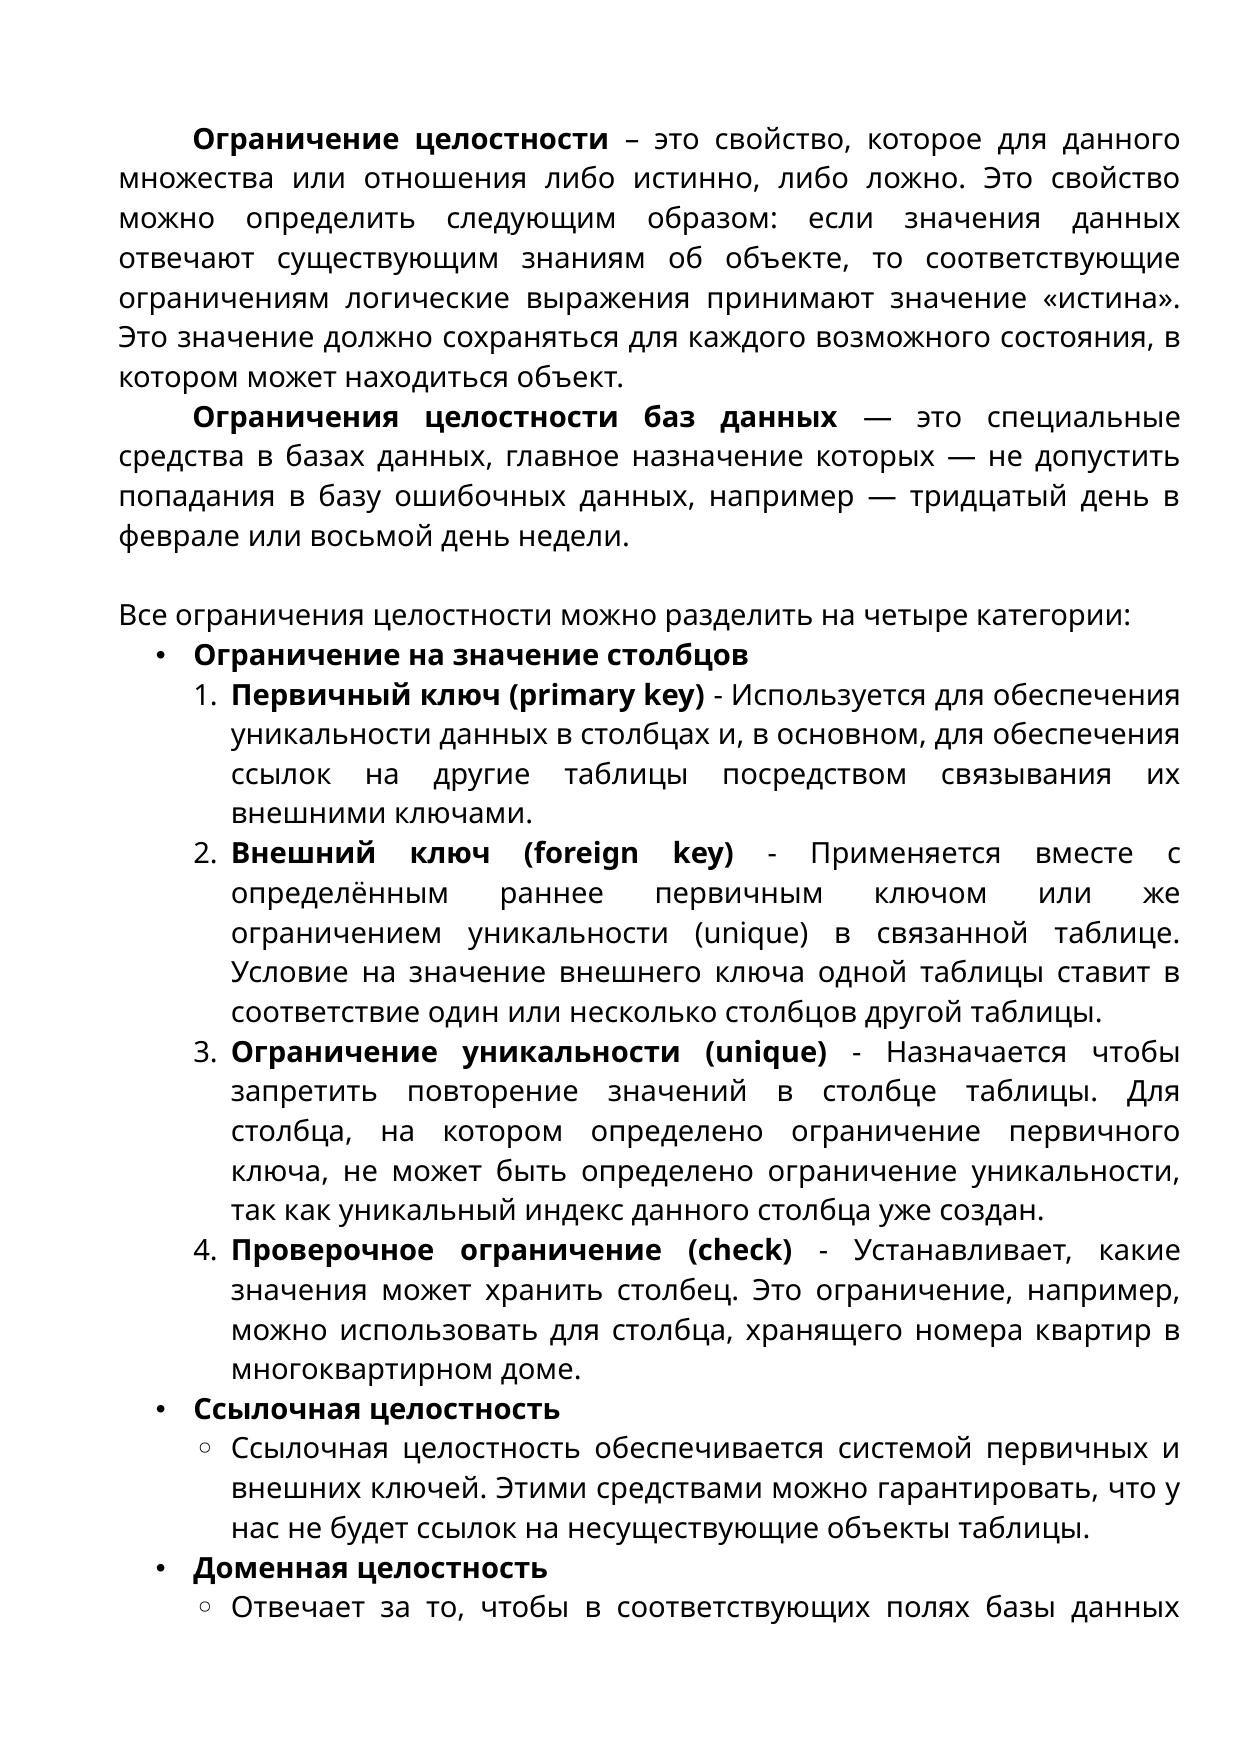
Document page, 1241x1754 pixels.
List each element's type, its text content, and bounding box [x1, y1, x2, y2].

text Все ограничения целостности можно разделить на четыре категории: [118, 594, 1181, 634]
list Ограничение уникальности (unique) - Назначается чтобы запретить повторение значений в столбце таблицы. Для столбца, на котором определено ограничение первичного ключа, не может быть определено ограничение уникальности, так как уникальный индекс данного столбца уже создан. [193, 1031, 1181, 1229]
text Ограничения целостности баз данных — это специальные средства в базах данных, главное назначение которых — не допустить попадания в базу ошибочных данных, например — тридцатый день в феврале или восьмой день недели. [118, 396, 1181, 555]
list Доменная целостность [156, 1547, 1181, 1587]
list Ссылочная целостность обеспечивается системой первичных и внешних ключей. Этими средствами можно гарантировать, что у нас не будет ссылок на несуществующие объекты таблицы. [193, 1428, 1181, 1547]
list Внешний ключ (foreign key) - Применяется вместе с определённым раннее первичным ключом или же ограничением уникальности (unique) в связанной таблице. Условие на значение внешнего ключа одной таблицы ставит в соответствие один или несколько столбцов другой таблицы. [193, 832, 1181, 1031]
list Ограничение на значение столбцов [156, 634, 1181, 674]
text Ограничение целостности – это свойство, которое для данного множества или отношения либо истинно, либо ложно. Это свойство можно определить следующим образом: если значения данных отвечают существующим знаниям об объекте, то соответствующие ограничениям логические выражения принимают значение «истина». Это значение должно сохраняться для каждого возможного состояния, в котором может находиться объект. [118, 118, 1181, 396]
list Отвечает за то, чтобы в соответствующих полях базы данных [193, 1587, 1181, 1626]
list Ссылочная целостность [156, 1388, 1181, 1428]
list Первичный ключ (primary key) - Используется для обеспечения уникальности данных в столбцах и, в основном, для обеспечения ссылок на другие таблицы посредством связывания их внешними ключами. [193, 674, 1181, 832]
list Проверочное ограничение (check) - Устанавливает, какие значения может хранить столбец. Это ограничение, например, можно использовать для столбца, хранящего номера квартир в многоквартирном доме. [193, 1229, 1181, 1388]
